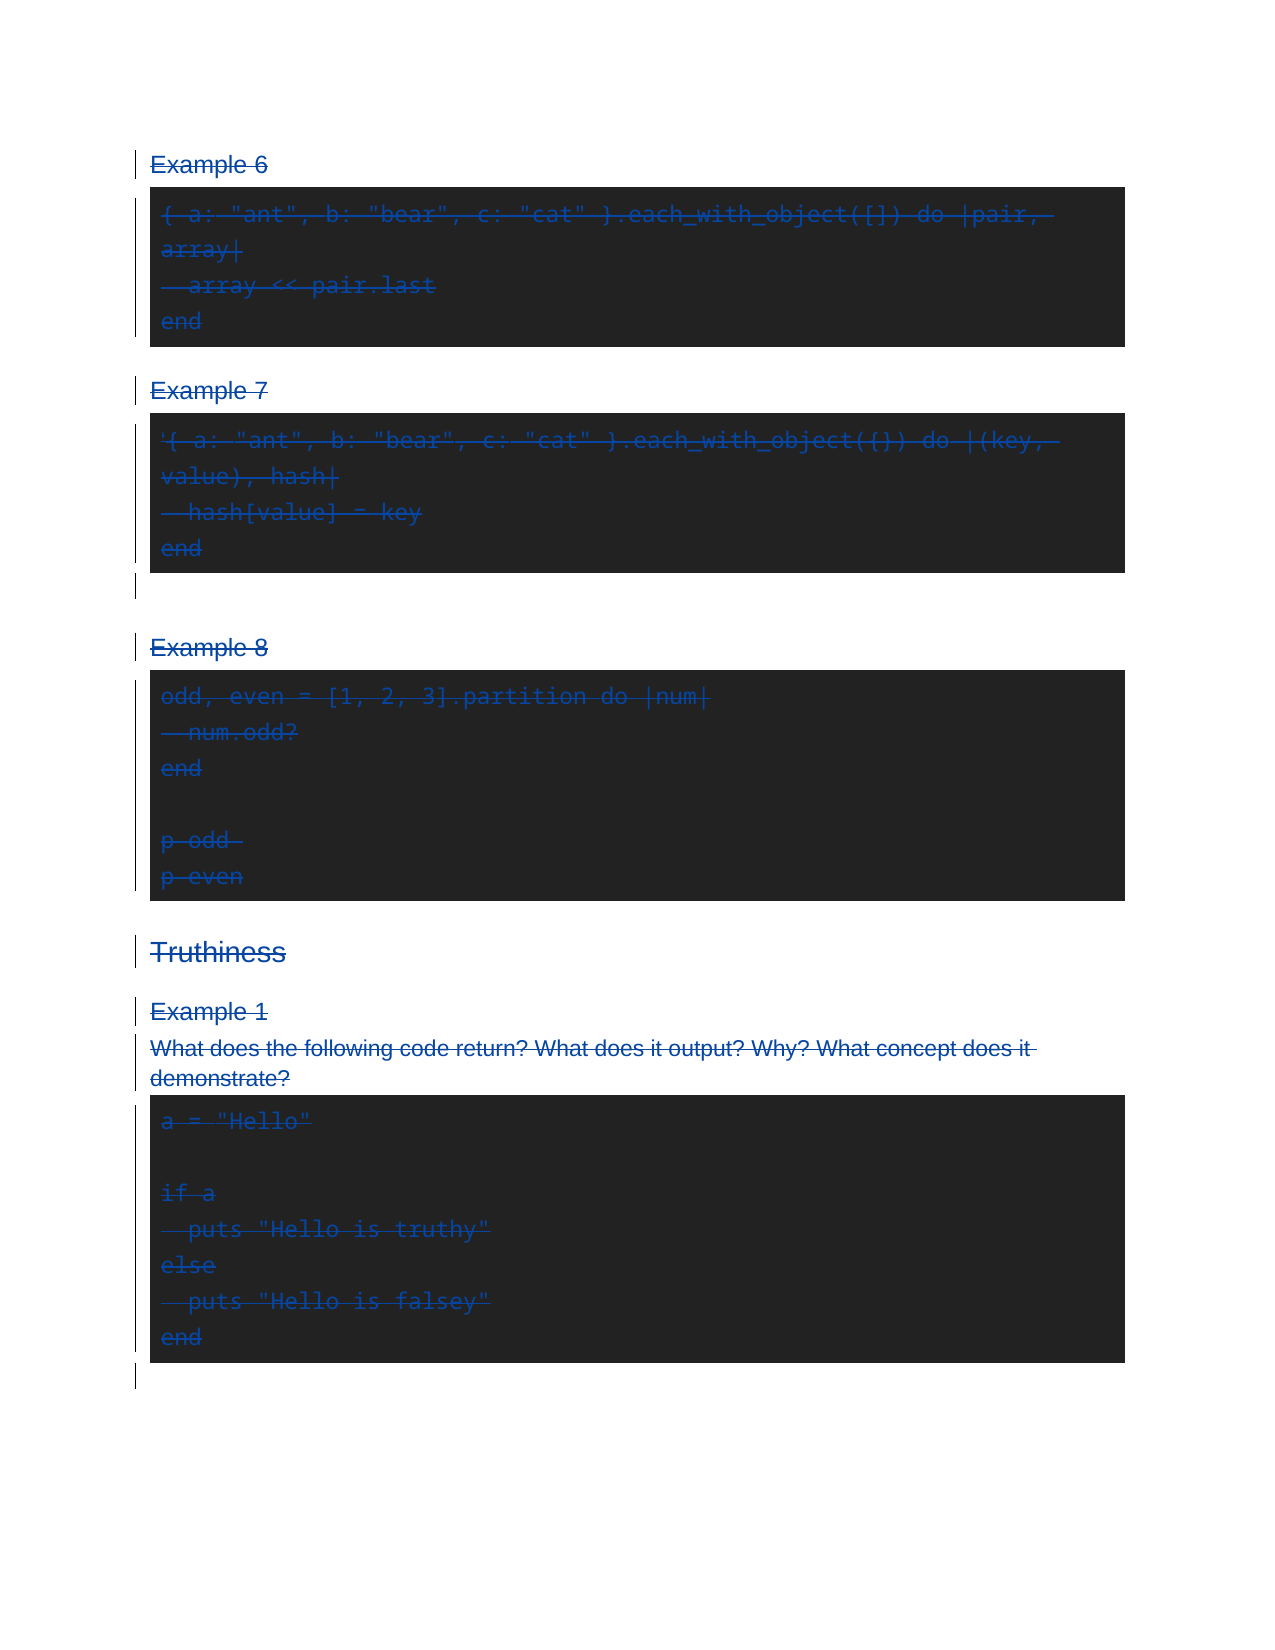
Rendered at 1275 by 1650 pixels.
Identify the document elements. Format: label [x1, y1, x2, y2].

table_header [150, 670, 1125, 901]
table_header [150, 413, 1125, 573]
table_header [150, 187, 1125, 347]
table_header [150, 1095, 1125, 1363]
